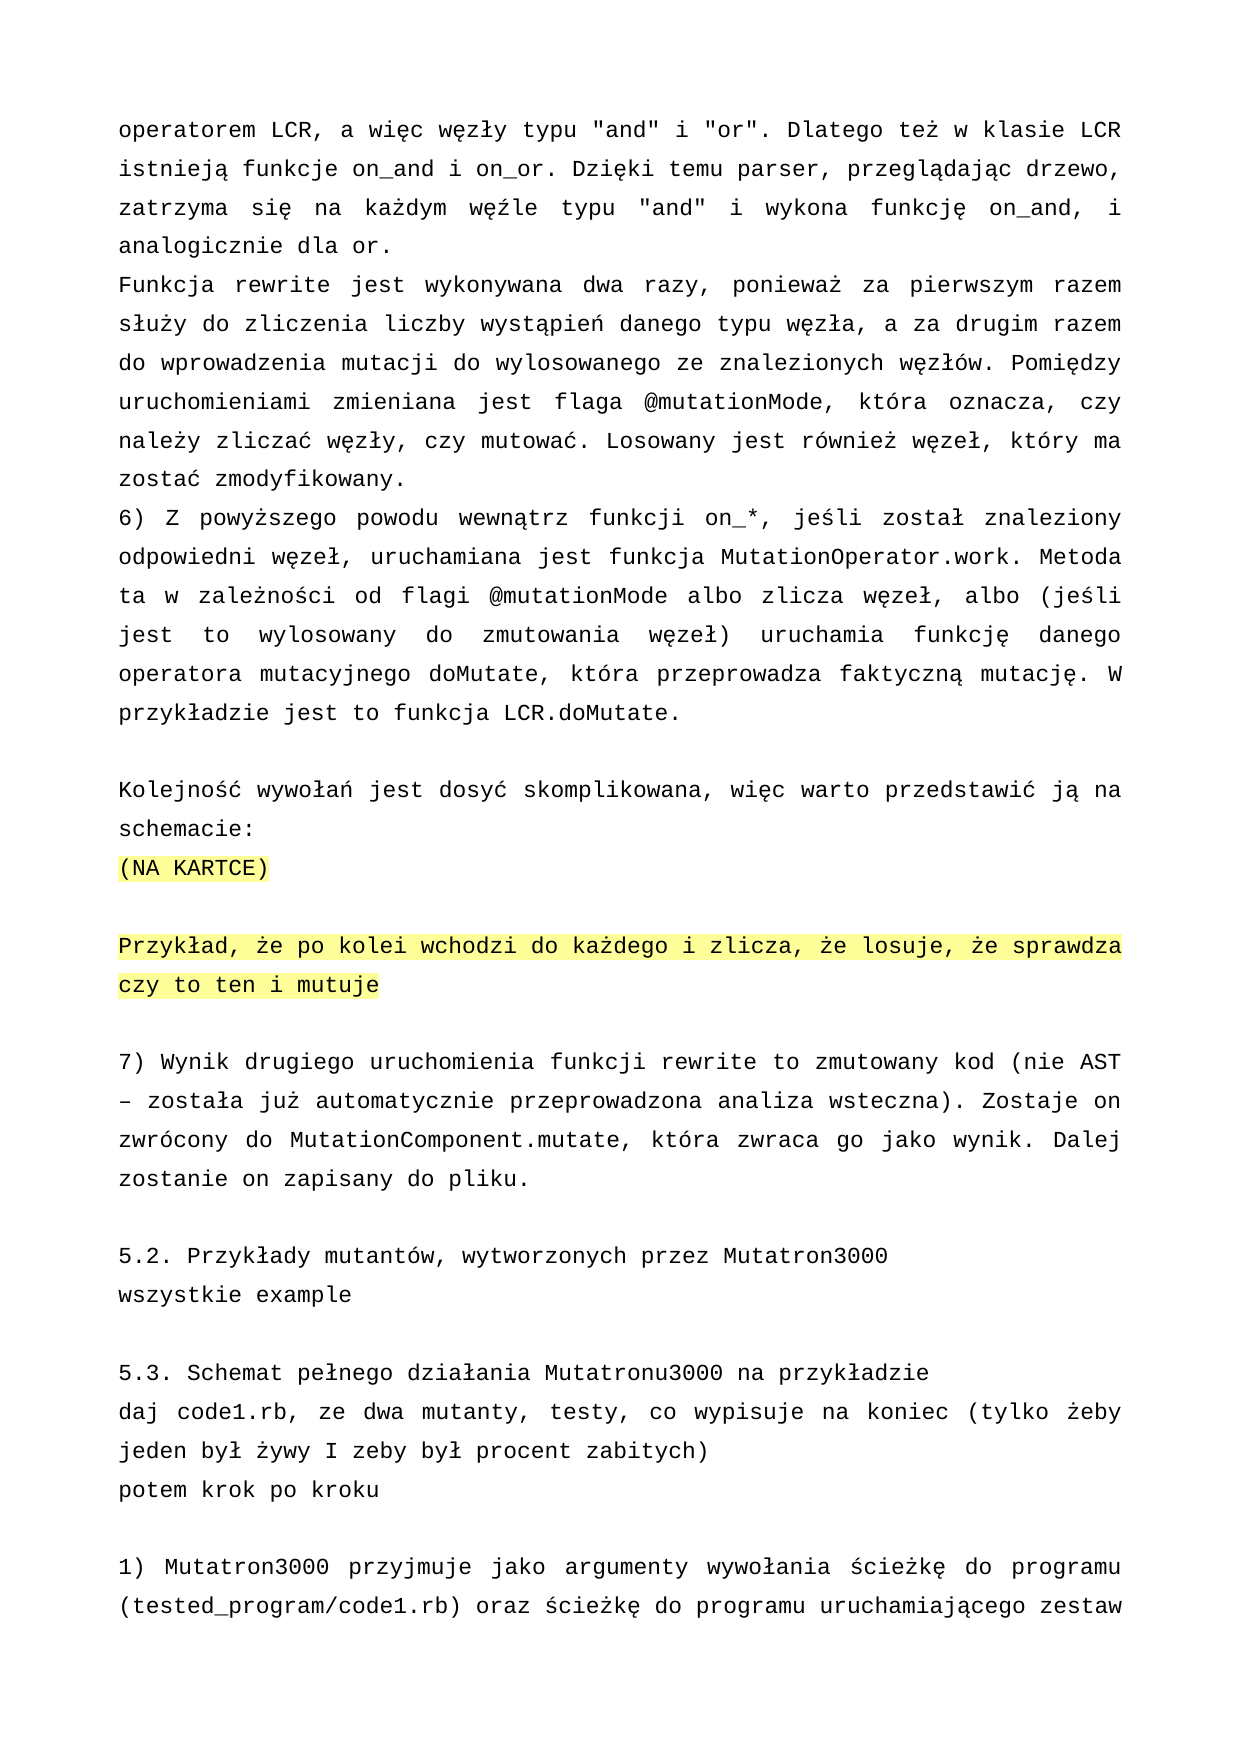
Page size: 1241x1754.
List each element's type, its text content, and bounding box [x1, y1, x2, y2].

text Przykład, że po kolei wchodzi do każdego i zlicza, że losuje, że sprawdza czy to ten i mutuje [118, 934, 1122, 999]
text 7) Wynik drugiego uruchomienia funkcji rewrite to zmutowany kod (nie AST – została już automatycznie przeprowadzona analiza wsteczna). Zostaje on zwrócony do MutationComponent.mutate, która zwraca go jako wynik. Dalej zostanie on zapisany do pliku. [118, 1051, 1122, 1193]
text 5.3. Schemat pełnego działania Mutatronu3000 na przykładzie [118, 1361, 1122, 1387]
text wszystkie example [118, 1284, 1122, 1310]
text 1) Mutatron3000 przyjmuje jako argumenty wywołania ścieżkę do programu (tested_program/code1.rb) oraz ścieżkę do programu uruchamiającego zestaw [118, 1556, 1122, 1621]
text 6) Z powyższego powodu wewnątrz funkcji on_*, jeśli został znaleziony odpowiedni węzeł, uruchamiana jest funkcja MutationOperator.work. Metoda ta w zależności od flagi @mutationMode albo zlicza węzeł, albo (jeśli jest to wylosowany do zmutowania węzeł) uruchamia funkcję danego operatora mutacyjnego doMutate, która przeprowadza faktyczną mutację. W przykładzie jest to funkcja LCR.doMutate. [118, 507, 1122, 727]
text daj code1.rb, ze dwa mutanty, testy, co wypisuje na koniec (tylko żeby jeden był żywy I zeby był procent zabitych) [118, 1400, 1122, 1465]
text (NA KARTCE) [118, 856, 1122, 882]
text potem krok po kroku [118, 1478, 1122, 1504]
text operatorem LCR, a więc węzły typu "and" i "or". Dlatego też w klasie LCR istnieją funkcje on_and i on_or. Dzięki temu parser, przeglądając drzewo, zatrzyma się na każdym węźle typu "and" i wykona funkcję on_and, i analogicznie dla or. [118, 118, 1122, 261]
text Funkcja rewrite jest wykonywana dwa razy, ponieważ za pierwszym razem służy do zliczenia liczby wystąpień danego typu węzła, a za drugim razem do wprowadzenia mutacji do wylosowanego ze znalezionych węzłów. Pomiędzy uruchomieniami zmieniana jest flaga @mutationMode, która oznacza, czy należy zliczać węzły, czy mutować. Losowany jest również węzeł, który ma zostać zmodyfikowany. [118, 273, 1122, 494]
text Kolejność wywołań jest dosyć skomplikowana, więc warto przedstawić ją na schemacie: [118, 779, 1122, 843]
text 5.2. Przykłady mutantów, wytworzonych przez Mutatron3000 [118, 1245, 1122, 1271]
